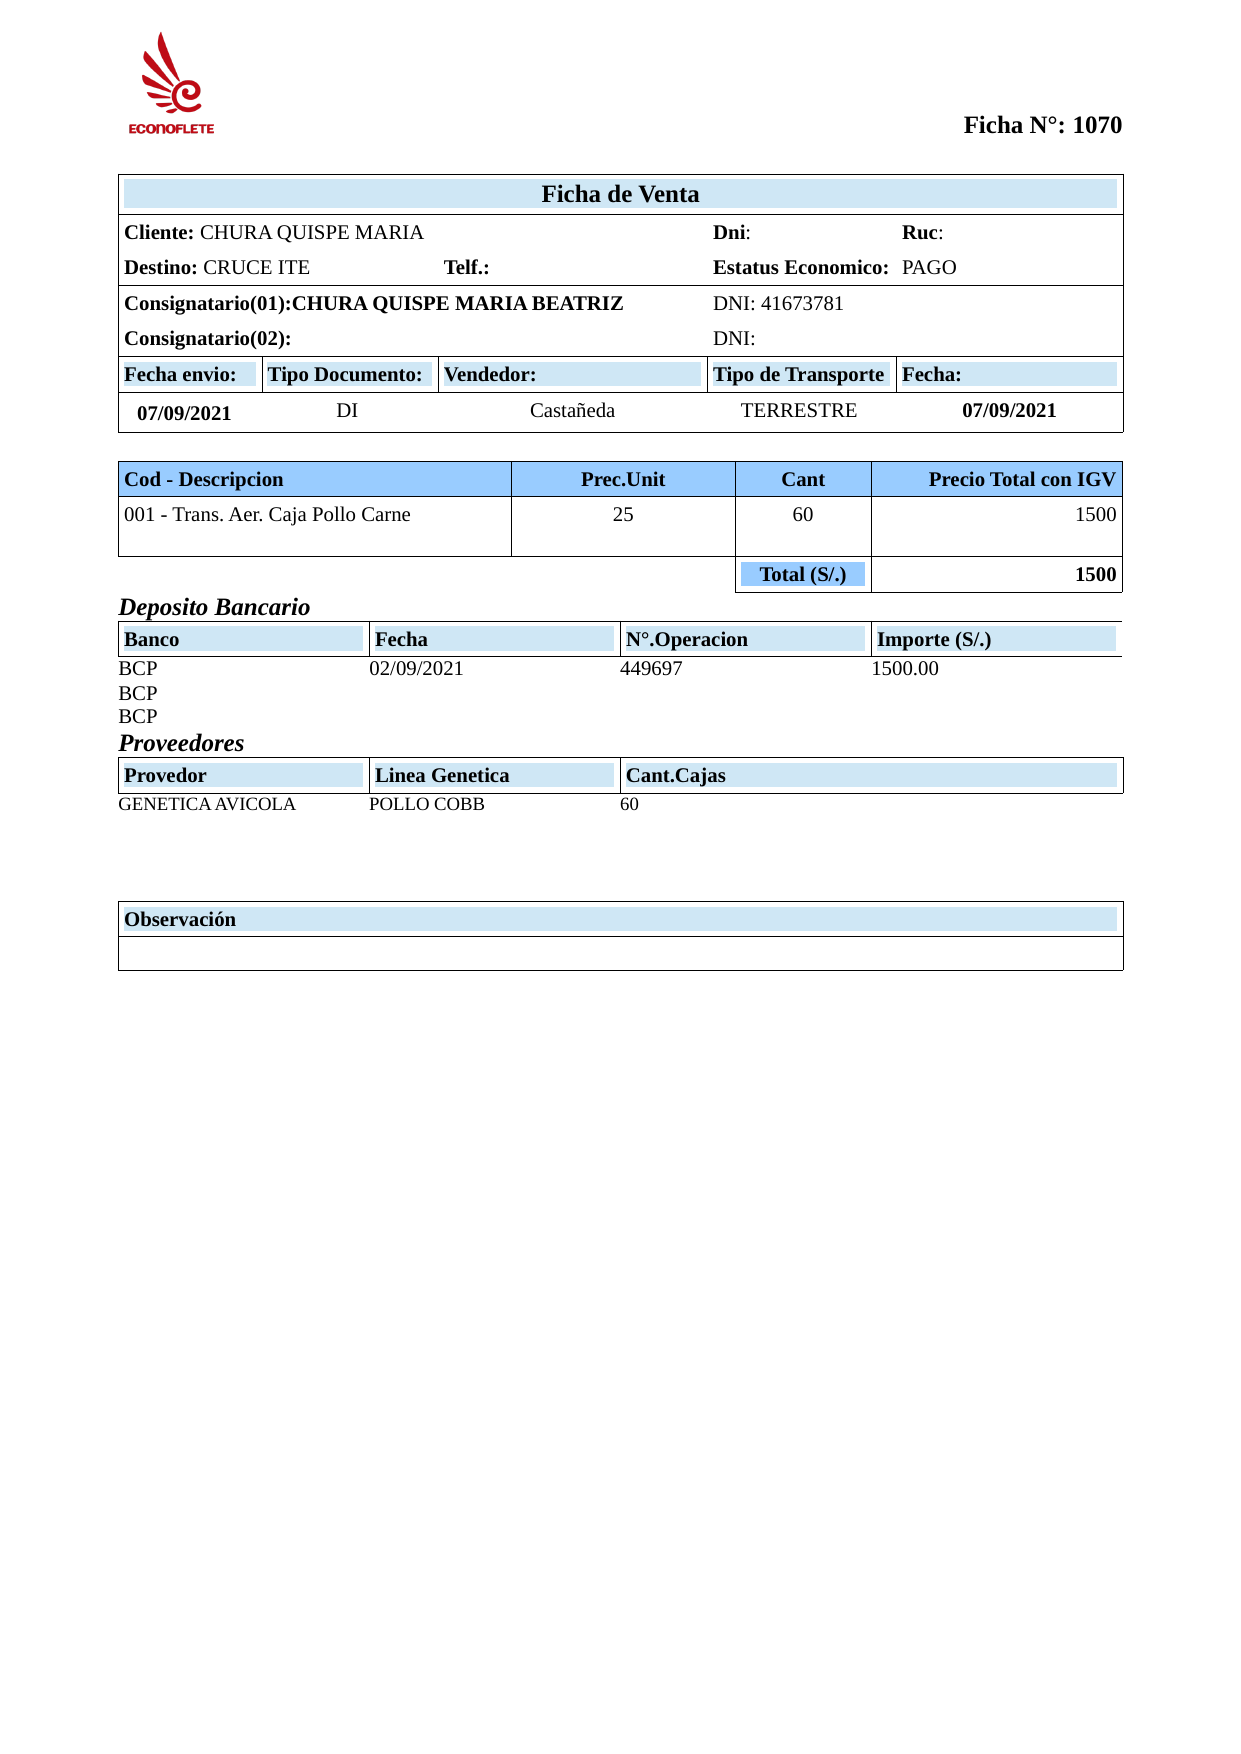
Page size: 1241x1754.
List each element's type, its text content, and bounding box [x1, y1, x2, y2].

table_cell POLLO COBB [369, 794, 620, 814]
table_cell [511, 557, 735, 592]
table_cell 02/09/2021 [369, 657, 620, 680]
picture [118, 31, 225, 134]
table_cell Dni: [707, 215, 896, 249]
table_cell Tipo de Transporte [708, 357, 896, 392]
table_header Cant.Cajas [621, 758, 1123, 793]
table_cell Fecha envio: [119, 357, 262, 392]
table_cell 25 [512, 497, 735, 556]
table_cell [620, 815, 1123, 836]
table_cell [118, 858, 369, 879]
table_cell [620, 879, 1123, 901]
table_cell Total (S/.) [736, 557, 871, 592]
table_header Fecha [370, 622, 620, 656]
table_cell 07/09/2021 [896, 393, 1123, 432]
table_cell TERRESTRE [707, 393, 896, 432]
table_cell [119, 937, 1123, 969]
table_header Precio Total con IGV [872, 462, 1122, 496]
table_cell [620, 836, 1123, 858]
table_cell Consignatario(02): [119, 321, 707, 356]
table_header Banco [119, 622, 369, 656]
table_cell [620, 680, 871, 704]
table_cell GENETICA AVICOLA [118, 794, 369, 814]
table_cell [620, 858, 1123, 879]
table_header Importe (S/.) [872, 622, 1122, 656]
table_cell Vendedor: [439, 357, 707, 392]
table_cell Estatus Economico: [707, 249, 896, 285]
text Proveedores [118, 728, 1122, 757]
table_cell DNI: [707, 321, 1123, 356]
table_cell [620, 705, 871, 728]
table_cell [369, 815, 620, 836]
table_cell 60 [736, 497, 871, 556]
table_cell Castañeda [438, 393, 707, 432]
table_header Provedor [119, 758, 369, 793]
table_header Observación [119, 902, 1123, 936]
table_cell Ruc: [896, 215, 1123, 249]
table_cell [369, 680, 620, 704]
table_cell Telf.: [438, 249, 707, 285]
table_cell [118, 879, 369, 901]
table_cell 449697 [620, 657, 871, 680]
text Deposito Bancario [118, 592, 1122, 621]
table_cell 60 [620, 794, 1123, 814]
table_cell [369, 836, 620, 858]
table_header Prec.Unit [512, 462, 735, 496]
table_header Cod - Descripcion [119, 462, 511, 496]
table_cell BCP [118, 705, 369, 728]
table_cell 1500.00 [871, 657, 1122, 680]
table_cell Tipo Documento: [263, 357, 438, 392]
table_cell [118, 836, 369, 858]
table_cell Cliente: CHURA QUISPE MARIA [119, 215, 707, 249]
table_header Linea Genetica [370, 758, 620, 793]
table_cell DNI: 41673781 [707, 286, 1123, 321]
table_header Ficha de Venta [119, 175, 1123, 214]
table_cell [118, 815, 369, 836]
table_cell [871, 705, 1122, 728]
table_header N°.Operacion [621, 622, 871, 656]
table_cell [369, 858, 620, 879]
table_cell PAGO [896, 249, 1123, 285]
table_cell [369, 879, 620, 901]
table_cell [118, 557, 511, 592]
table_cell [871, 680, 1122, 704]
table_cell Consignatario(01):CHURA QUISPE MARIA BEATRIZ [119, 286, 707, 321]
table_cell 1500 [872, 497, 1122, 556]
table_cell 001 - Trans. Aer. Caja Pollo Carne [119, 497, 511, 556]
table_cell 1500 [872, 557, 1122, 592]
table_cell Fecha: [897, 357, 1123, 392]
table_cell BCP [118, 680, 369, 704]
table_cell DI [262, 393, 438, 432]
table_cell [369, 705, 620, 728]
table_cell BCP [118, 657, 369, 680]
table_cell 07/09/2021 [119, 393, 262, 432]
table_header Cant [736, 462, 871, 496]
table_cell Destino: CRUCE ITE [119, 249, 438, 285]
